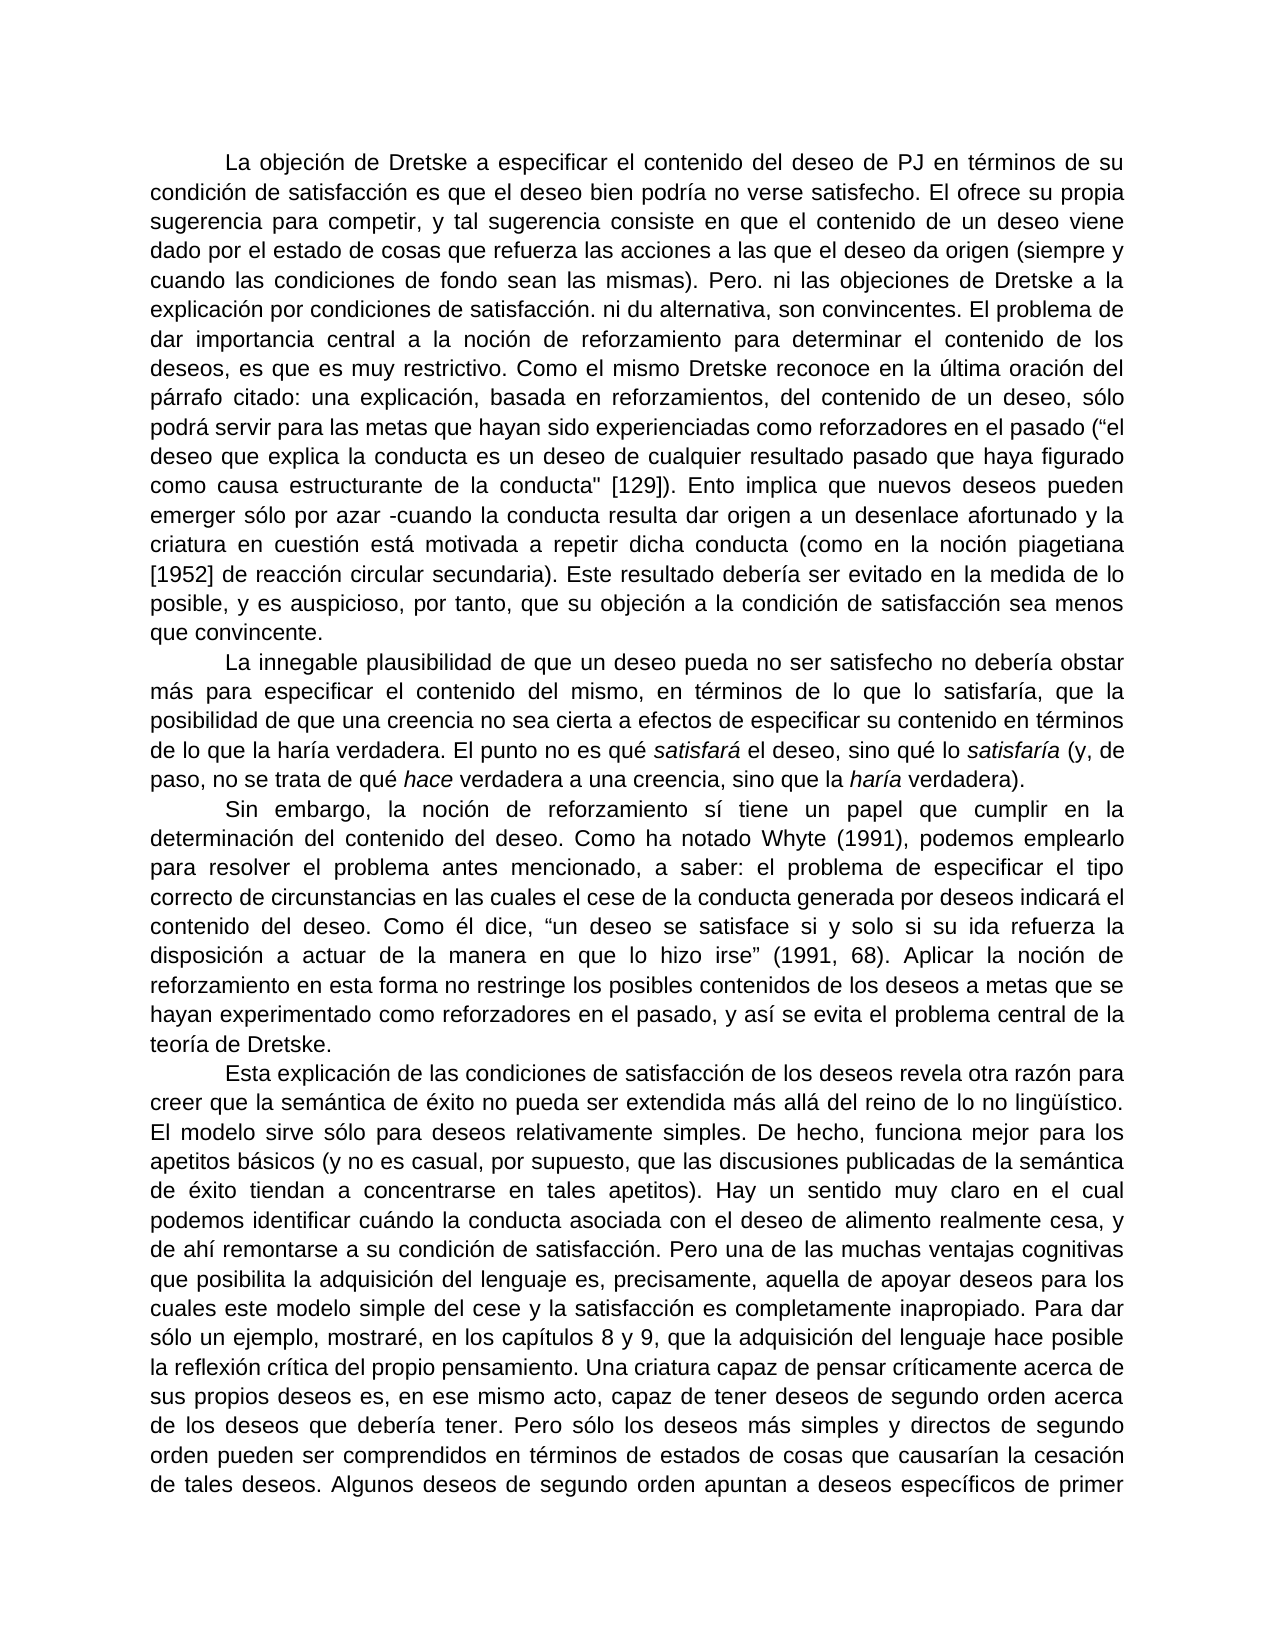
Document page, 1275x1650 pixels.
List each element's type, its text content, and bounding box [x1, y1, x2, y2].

text Sin embargo, la noción de reforzamiento sí tiene un papel que cumplir en la determinación del contenido del deseo. Como ha notado Whyte (1991), podemos emplearlo para resolver el problema antes mencionado, a saber: el problema de especificar el tipo correcto de circunstancias en las cuales el cese de la conducta generada por deseos indicará el contenido del deseo. Como él dice, “un deseo se satisface si y solo si su ida refuerza la disposición a actuar de la manera en que lo hizo irse” (1991, 68). Aplicar la noción de reforzamiento en esta forma no restringe los posibles contenidos de los deseos a metas que se hayan experimentado como reforzadores en el pasado, y así se evita el problema central de la teoría de Dretske. [150, 796, 1125, 1057]
text La innegable plausibilidad de que un deseo pueda no ser satisfecho no debería obstar más para especificar el contenido del mismo, en términos de lo que lo satisfaría, que la posibilidad de que una creencia no sea cierta a efectos de especificar su contenido en términos de lo que la haría verdadera. El punto no es qué satisfará el deseo, sino qué lo satisfaría (y, de paso, no se trata de qué hace verdadera a una creencia, sino que la haría verdadera). [150, 649, 1125, 792]
text Esta explicación de las condiciones de satisfacción de los deseos revela otra razón para creer que la semántica de éxito no pueda ser extendida más allá del reino de lo no lingüístico. El modelo sirve sólo para deseos relativamente simples. De hecho, funciona mejor para los apetitos básicos (y no es casual, por supuesto, que las discusiones publicadas de la semántica de éxito tiendan a concentrarse en tales apetitos). Hay un sentido muy claro en el cual podemos identificar cuándo la conducta asociada con el deseo de alimento realmente cesa, y de ahí remontarse a su condición de satisfacción. Pero una de las muchas ventajas cognitivas que posibilita la adquisición del lenguaje es, precisamente, aquella de apoyar deseos para los cuales este modelo simple del cese y la satisfacción es completamente inapropiado. Para dar sólo un ejemplo, mostraré, en los capítulos 8 y 9, que la adquisición del lenguaje hace posible la reflexión crítica del propio pensamiento. Una criatura capaz de pensar críticamente acerca de sus propios deseos es, en ese mismo acto, capaz de tener deseos de segundo orden acerca de los deseos que debería tener. Pero sólo los deseos más simples y directos de segundo orden pueden ser comprendidos en términos de estados de cosas que causarían la cesación de tales deseos. Algunos deseos de segundo orden apuntan a deseos específicos de primer [150, 1061, 1125, 1497]
text La objeción de Dretske a especificar el contenido del deseo de PJ en términos de su condición de satisfacción es que el deseo bien podría no verse satisfecho. El ofrece su propia sugerencia para competir, y tal sugerencia consiste en que el contenido de un deseo viene dado por el estado de cosas que refuerza las acciones a las que el deseo da origen (siempre y cuando las condiciones de fondo sean las mismas). Pero. ni las objeciones de Dretske a la explicación por condiciones de satisfacción. ni du alternativa, son convincentes. El problema de dar importancia central a la noción de reforzamiento para determinar el contenido de los deseos, es que es muy restrictivo. Como el mismo Dretske reconoce en la última oración del párrafo citado: una explicación, basada en reforzamientos, del contenido de un deseo, sólo podrá servir para las metas que hayan sido experienciadas como reforzadores en el pasado (“el deseo que explica la conducta es un deseo de cualquier resultado pasado que haya figurado como causa estructurante de la conducta" [129]). Ento implica que nuevos deseos pueden emerger sólo por azar -cuando la conducta resulta dar origen a un desenlace afortunado y la criatura en cuestión está motivada a repetir dicha conducta (como en la noción piagetiana [1952] de reacción circular secundaria). Este resultado debería ser evitado en la medida de lo posible, y es auspicioso, por tanto, que su objeción a la condición de satisfacción sea menos que convincente. [150, 150, 1125, 646]
